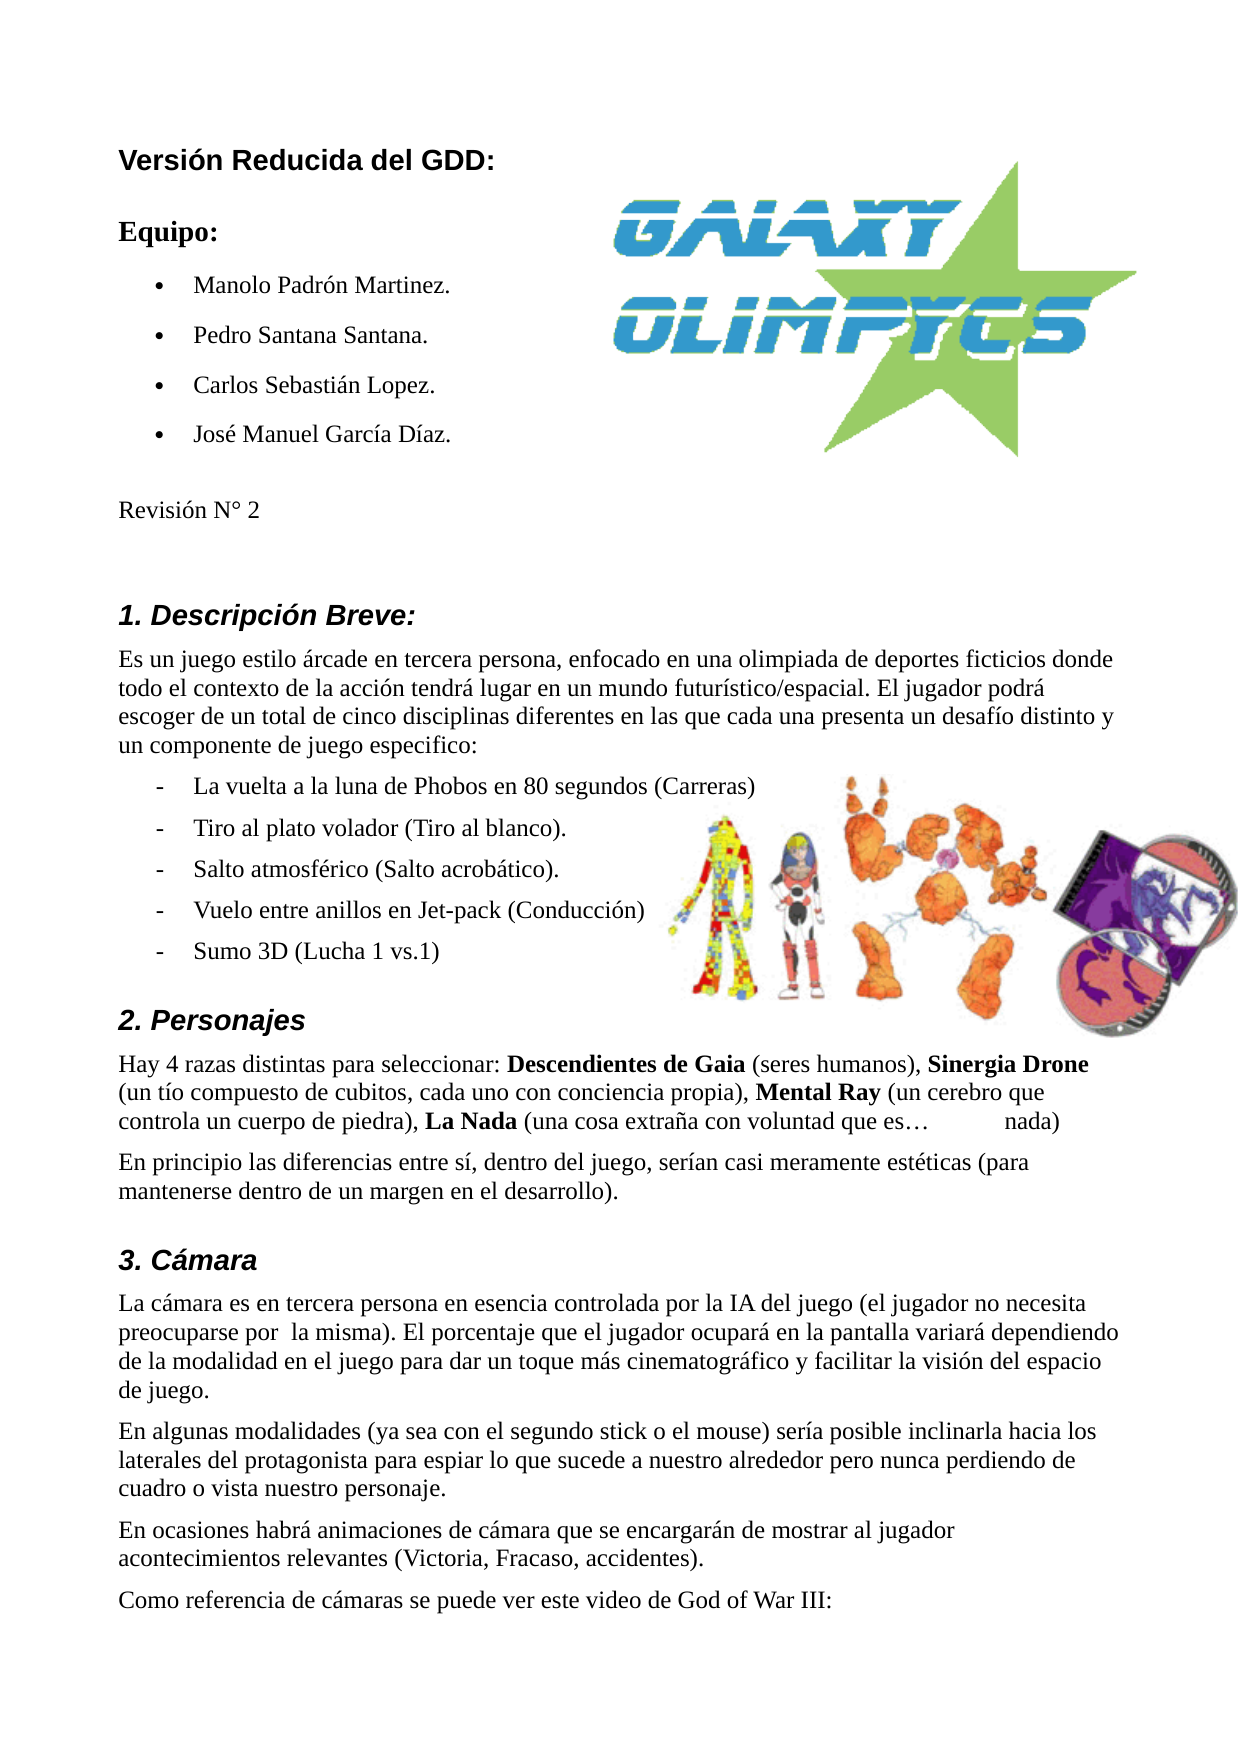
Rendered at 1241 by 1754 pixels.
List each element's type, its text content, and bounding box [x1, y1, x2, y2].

list Vuelo entre anillos en Jet-pack (Conducción) [156, 895, 656, 924]
text En principio las diferencias entre sí, dentro del juego, serían casi meramente estéticas (para mantenerse dentro de un margen en el desarrollo). [118, 1147, 1122, 1205]
list Salto atmosférico (Salto acrobático). [156, 854, 656, 883]
subtitle 1. Descripción Breve: [118, 598, 1122, 631]
list [745, 320, 762, 349]
subtitle Equipo: [118, 214, 978, 248]
subtitle 3. Cámara [118, 1242, 1122, 1276]
list Pedro Santana Santana. [156, 320, 616, 349]
subtitle 2. Personajes [118, 1003, 656, 1036]
text Como referencia de cámaras se puede ver este video de God of War III: [118, 1585, 1122, 1613]
list [1019, 370, 1122, 398]
text La cámara es en tercera persona en esencia controlada por la IA del juego (el jugador no necesita preocuparse por la misma). El porcentaje que el jugador ocupará en la pantalla variará dependiendo de la modalidad en el juego para dar un toque más cinematográfico y facilitar la visión del espacio de juego. [118, 1288, 1122, 1403]
text Es un juego estilo árcade en tercera persona, enfocado en una olimpiada de deportes ficticios donde todo el contexto de la acción tendrá lugar en un mundo futurístico/espacial. El jugador podrá escoger de un total de cinco disciplinas diferentes en las que cada una presenta un desafío distinto y un componente de juego especifico: [118, 644, 1122, 759]
text Revisión N° 2 [118, 495, 1122, 524]
list [776, 322, 808, 349]
list Tiro al plato volador (Tiro al blanco). [156, 813, 656, 841]
subtitle [1019, 214, 1122, 248]
list [697, 320, 731, 349]
text En ocasiones habrá animaciones de cámara que se encargarán de mostrar al jugador acontecimientos relevantes (Victoria, Fracaso, accidentes). [118, 1515, 1122, 1572]
list Sumo 3D (Lucha 1 vs.1) [156, 936, 656, 965]
list Manolo Padrón Martinez. [156, 271, 842, 299]
list La vuelta a la luna de Phobos en 80 segundos (Carreras) [156, 771, 1122, 800]
list [836, 419, 1005, 448]
list [662, 320, 679, 349]
list [823, 320, 843, 349]
list [857, 324, 910, 349]
list [1080, 320, 1122, 349]
text Hay 4 razas distintas para seleccionar: Descendientes de Gaia (seres humanos), Sinergia Drone (un tío compuesto de cubitos, cada uno con conciencia propia), Mental Ray (un cerebro que controla un cuerpo de piedra), La Nada (una cosa extraña con voluntad que es… nada) [118, 1049, 1122, 1135]
list José Manuel García Díaz. [156, 419, 843, 448]
subtitle Versión Reducida del GDD: [118, 143, 1122, 177]
text En algunas modalidades (ya sea con el segundo stick o el mouse) sería posible inclinarla hacia los laterales del protagonista para espiar lo que sucede a nuestro alrededor pero nunca perdiendo de cuadro o vista nuestro personaje. [118, 1416, 1122, 1502]
list Carlos Sebastián Lopez. [156, 370, 874, 398]
list [1019, 419, 1122, 448]
